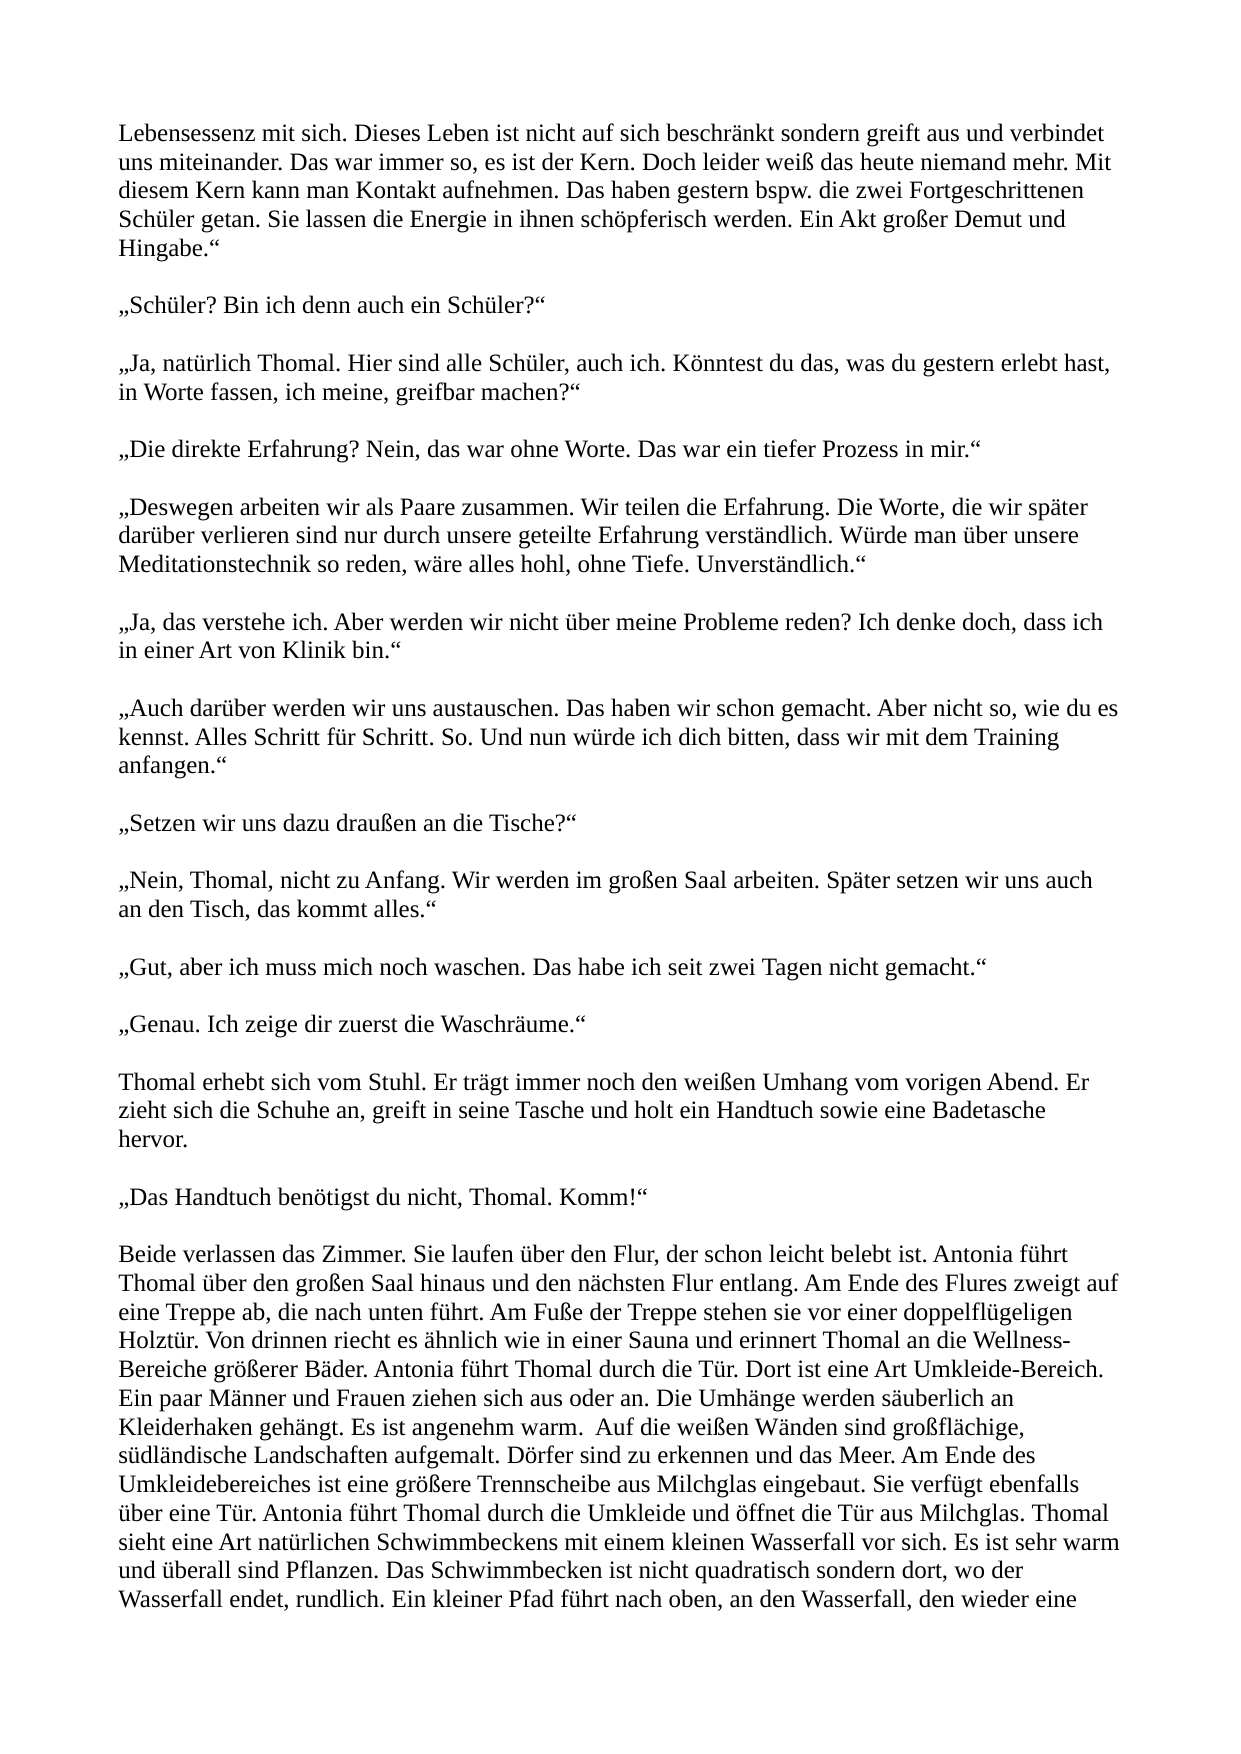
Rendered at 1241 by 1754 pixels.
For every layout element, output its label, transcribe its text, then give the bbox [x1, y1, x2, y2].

text Lebensessenz mit sich. Dieses Leben ist nicht auf sich beschränkt sondern greift aus und verbindet uns miteinander. Das war immer so, es ist der Kern. Doch leider weiß das heute niemand mehr. Mit diesem Kern kann man Kontakt aufnehmen. Das haben gestern bspw. die zwei Fortgeschrittenen Schüler getan. Sie lassen die Energie in ihnen schöpferisch werden. Ein Akt großer Demut und Hingabe.“ [118, 118, 1122, 262]
text „Schüler? Bin ich denn auch ein Schüler?“ [118, 291, 1122, 319]
text „Ja, natürlich Thomal. Hier sind alle Schüler, auch ich. Könntest du das, was du gestern erlebt hast, in Worte fassen, ich meine, greifbar machen?“ [118, 348, 1122, 406]
text „Gut, aber ich muss mich noch waschen. Das habe ich seit zwei Tagen nicht gemacht.“ [118, 952, 1122, 981]
text „Ja, das verstehe ich. Aber werden wir nicht über meine Probleme reden? Ich denke doch, dass ich in einer Art von Klinik bin.“ [118, 607, 1122, 664]
text „Das Handtuch benötigst du nicht, Thomal. Komm!“ [118, 1182, 1122, 1211]
text Thomal erhebt sich vom Stuhl. Er trägt immer noch den weißen Umhang vom vorigen Abend. Er zieht sich die Schuhe an, greift in seine Tasche und holt ein Handtuch sowie eine Badetasche hervor. [118, 1067, 1122, 1153]
text „Die direkte Erfahrung? Nein, das war ohne Worte. Das war ein tiefer Prozess in mir.“ [118, 434, 1122, 463]
text „Deswegen arbeiten wir als Paare zusammen. Wir teilen die Erfahrung. Die Worte, die wir später darüber verlieren sind nur durch unsere geteilte Erfahrung verständlich. Würde man über unsere Meditationstechnik so reden, wäre alles hohl, ohne Tiefe. Unverständlich.“ [118, 492, 1122, 578]
text „Nein, Thomal, nicht zu Anfang. Wir werden im großen Saal arbeiten. Später setzen wir uns auch an den Tisch, das kommt alles.“ [118, 866, 1122, 923]
text „Auch darüber werden wir uns austauschen. Das haben wir schon gemacht. Aber nicht so, wie du es kennst. Alles Schritt für Schritt. So. Und nun würde ich dich bitten, dass wir mit dem Training anfangen.“ [118, 693, 1122, 779]
text „Genau. Ich zeige dir zuerst die Waschräume.“ [118, 1009, 1122, 1038]
text Beide verlassen das Zimmer. Sie laufen über den Flur, der schon leicht belebt ist. Antonia führt Thomal über den großen Saal hinaus und den nächsten Flur entlang. Am Ende des Flures zweigt auf eine Treppe ab, die nach unten führt. Am Fuße der Treppe stehen sie vor einer doppelflügeligen Holztür. Von drinnen riecht es ähnlich wie in einer Sauna und erinnert Thomal an die Wellness-Bereiche größerer Bäder. Antonia führt Thomal durch die Tür. Dort ist eine Art Umkleide-Bereich. Ein paar Männer und Frauen ziehen sich aus oder an. Die Umhänge werden säuberlich an Kleiderhaken gehängt. Es ist angenehm warm. Auf die weißen Wänden sind großflächige, südländische Landschaften aufgemalt. Dörfer sind zu erkennen und das Meer. Am Ende des Umkleidebereiches ist eine größere Trennscheibe aus Milchglas eingebaut. Sie verfügt ebenfalls über eine Tür. Antonia führt Thomal durch die Umkleide und öffnet die Tür aus Milchglas. Thomal sieht eine Art natürlichen Schwimmbeckens mit einem kleinen Wasserfall vor sich. Es ist sehr warm und überall sind Pflanzen. Das Schwimmbecken ist nicht quadratisch sondern dort, wo der Wasserfall endet, rundlich. Ein kleiner Pfad führt nach oben, an den Wasserfall, den wieder eine [118, 1239, 1122, 1613]
text „Setzen wir uns dazu draußen an die Tische?“ [118, 808, 1122, 837]
